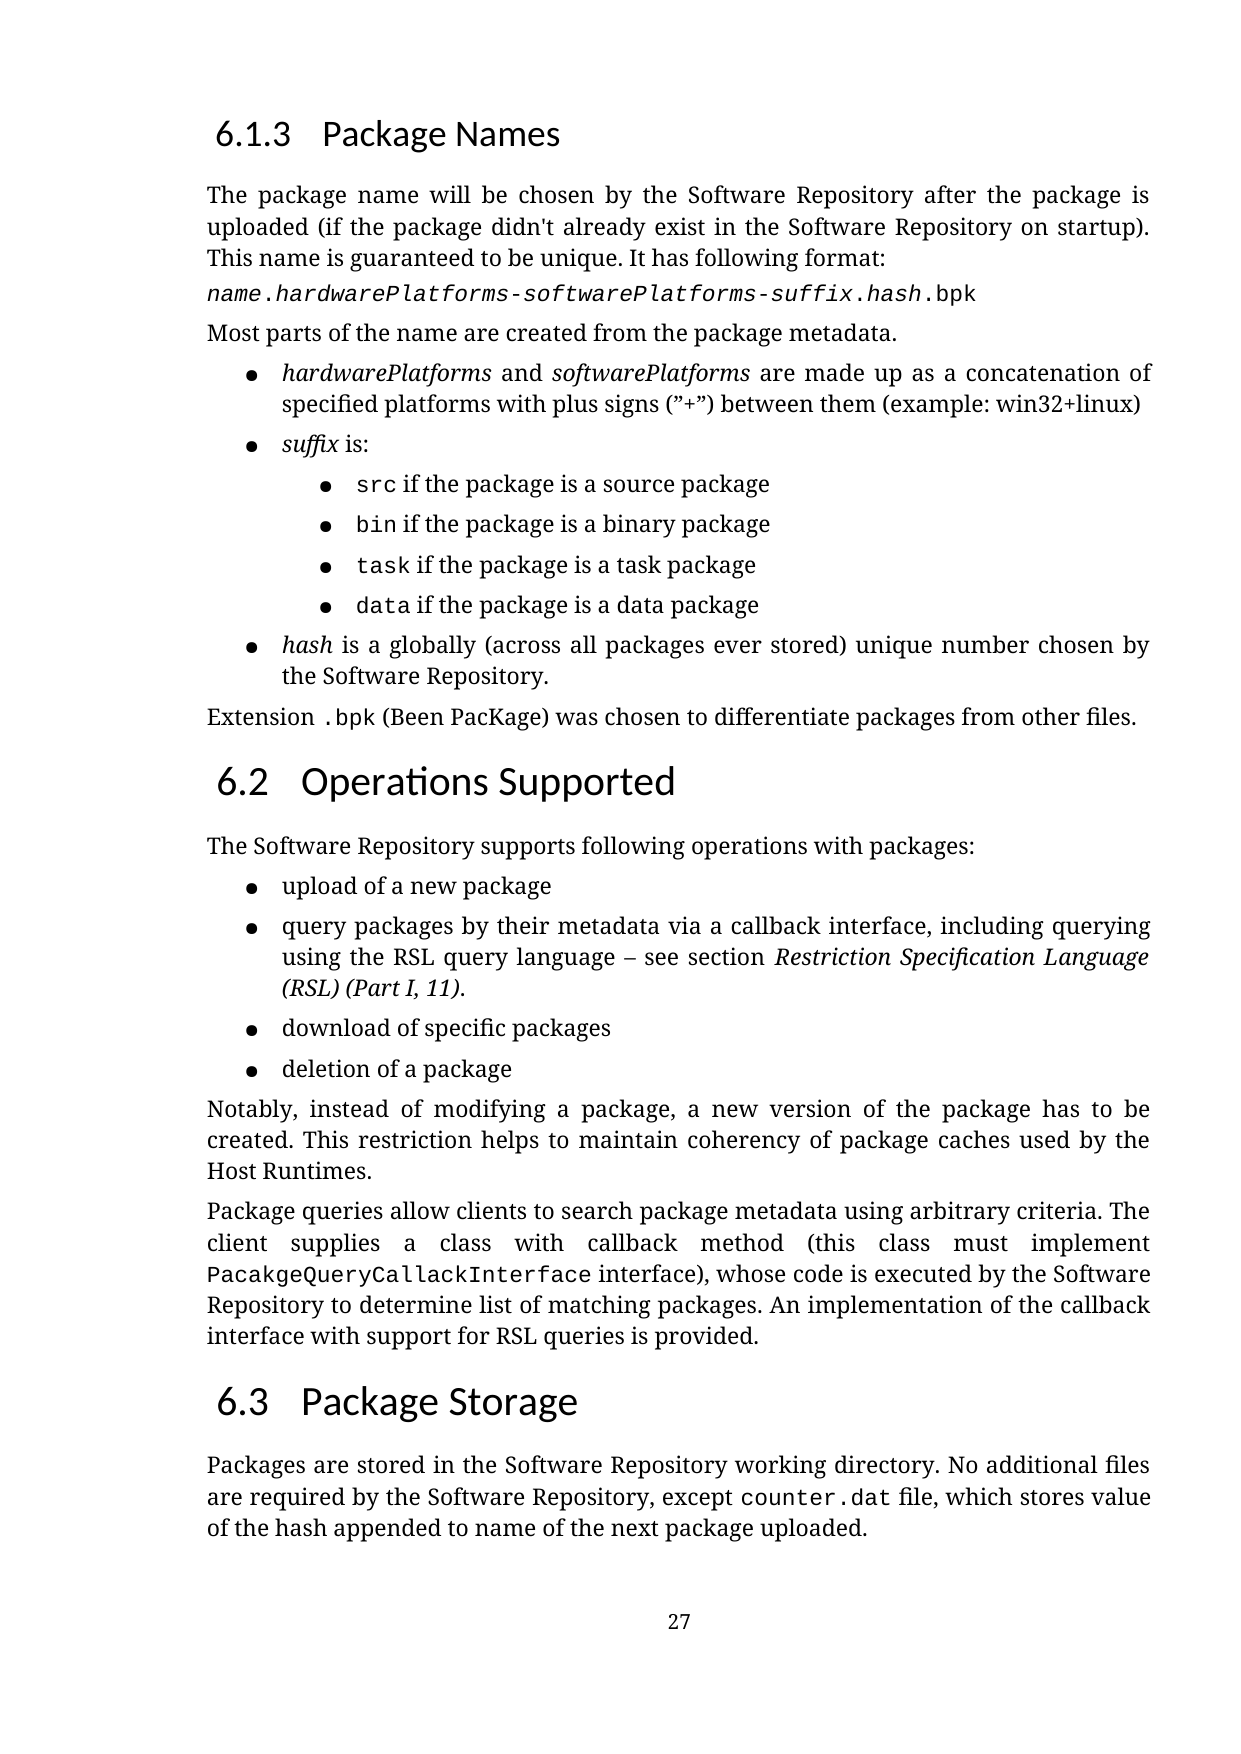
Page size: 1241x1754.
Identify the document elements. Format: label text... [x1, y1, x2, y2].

list data if the package is a data package [318, 589, 1152, 620]
text Notably, instead of modifying a package, a new version of the package has to be created. This restriction helps to maintain coherency of package caches used by the Host Runtimes. [207, 1093, 1152, 1186]
text name.hardwarePlatforms-softwarePlatforms-suffix.hash.bpk [207, 282, 1152, 308]
subtitle Package Storage [207, 1384, 1152, 1426]
list download of specific packages [244, 1012, 1152, 1044]
subtitle Operations Supported [207, 764, 1152, 806]
text The package name will be chosen by the Software Repository after the package is uploaded (if the package didn't already exist in the Software Repository on startup). This name is guaranteed to be unique. It has following format: [207, 179, 1152, 273]
list hash is a globally (across all packages ever stored) unique number chosen by the Software Repository. [244, 629, 1152, 692]
list hardwarePlatforms and softwarePlatforms are made up as a concatenation of specified platforms with plus signs (”+”) between them (example: win32+linux) [244, 357, 1152, 419]
subtitle Package Names [207, 118, 1152, 156]
text Packages are stored in the Software Repository working directory. No additional files are required by the Software Repository, except counter.dat file, which stores value of the hash appended to name of the next package uploaded. [207, 1449, 1152, 1543]
list suffix is: [244, 428, 1152, 459]
list query packages by their metadata via a callback interface, including querying using the RSL query language – see section Restriction Specification Language (RSL) (Part I, 11). [244, 910, 1152, 1003]
text Most parts of the name are created from the package metadata. [207, 317, 1152, 348]
list upload of a new package [244, 870, 1152, 901]
list task if the package is a task package [318, 549, 1152, 580]
list deletion of a package [244, 1052, 1152, 1084]
text Package queries allow clients to search package metadata using arbitrary criteria. The client supplies a class with callback method (this class must implement PacakgeQueryCallackInterface interface), whose code is executed by the Software Repository to determine list of matching packages. An implementation of the callback interface with support for RSL queries is provided. [207, 1195, 1152, 1352]
text The Software Repository supports following operations with packages: [207, 829, 1152, 861]
list src if the package is a source package [318, 468, 1152, 499]
list bin if the package is a binary package [318, 508, 1152, 540]
text Extension .bpk (Been PacKage) was chosen to differentiate packages from other files. [207, 700, 1152, 732]
